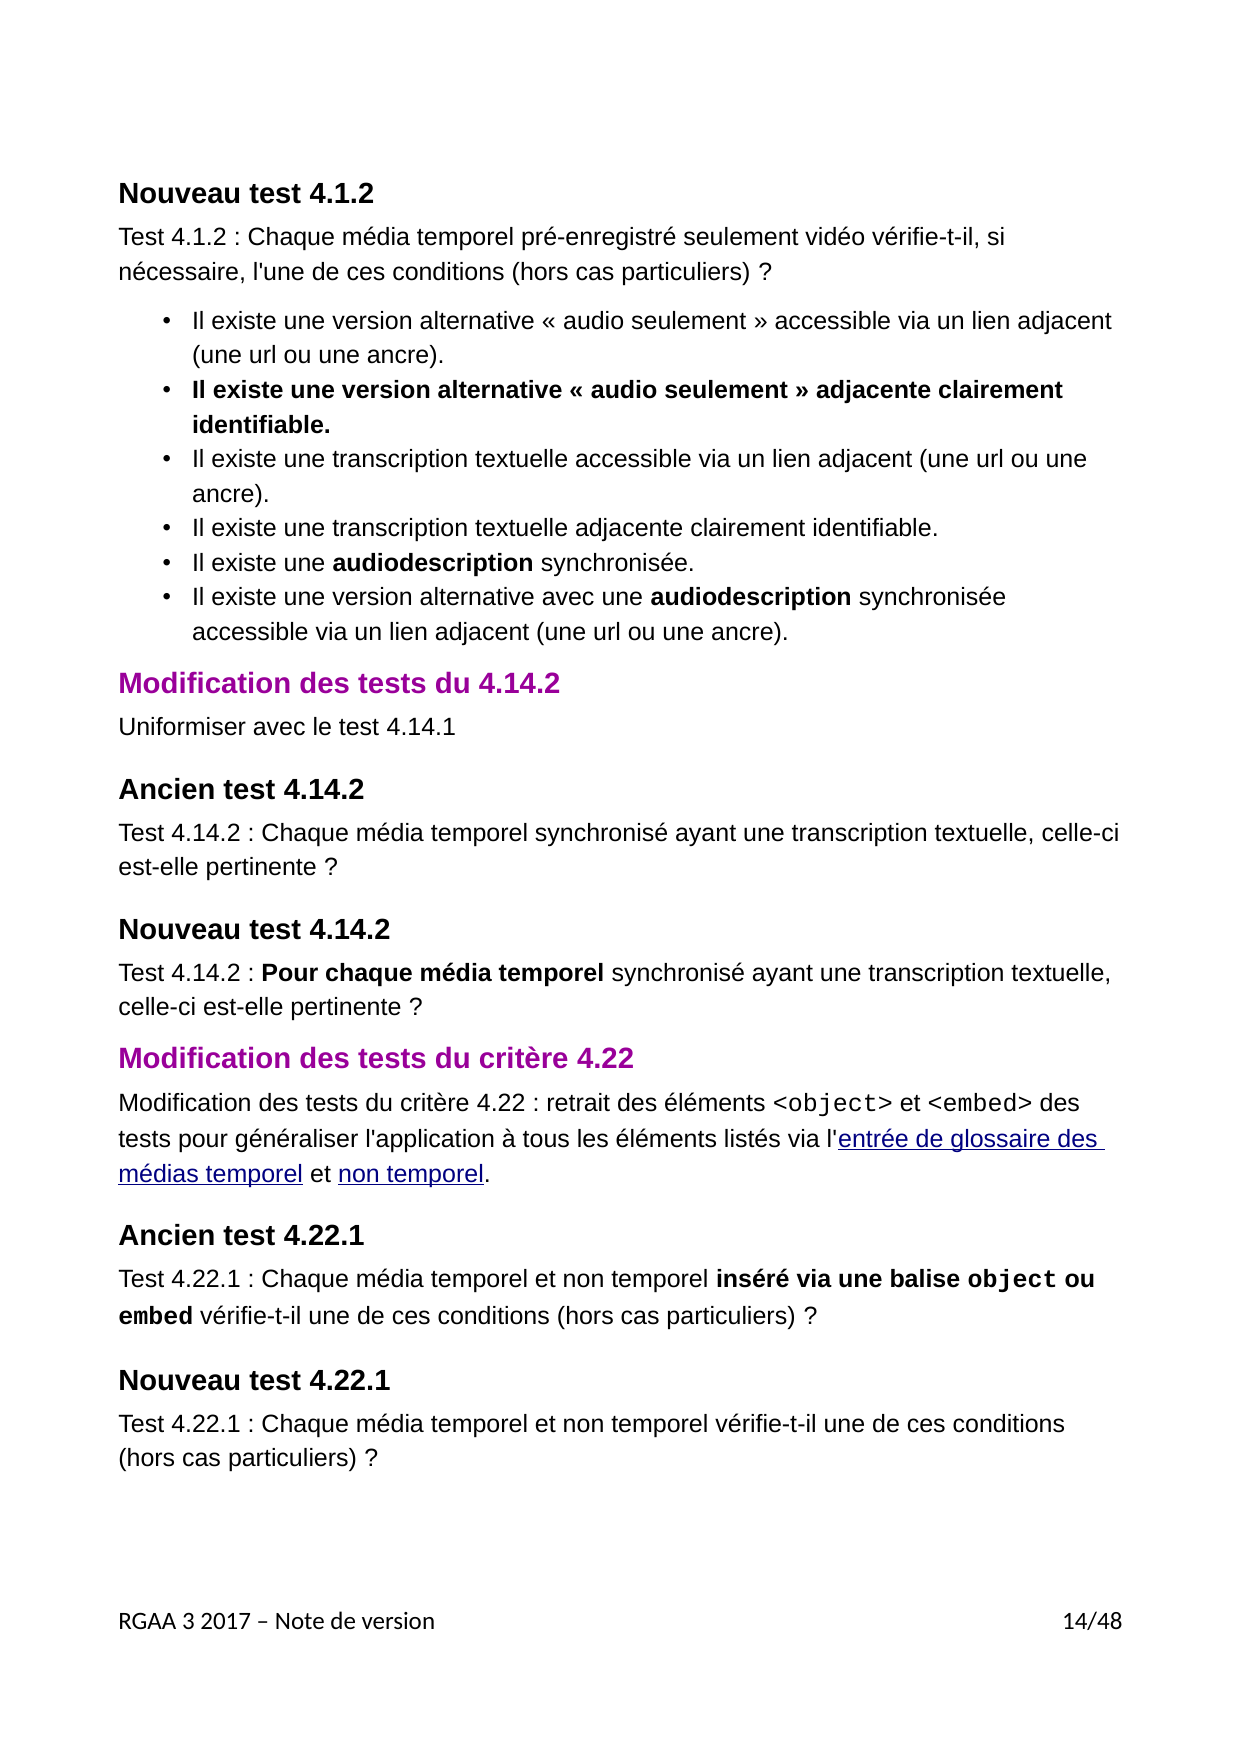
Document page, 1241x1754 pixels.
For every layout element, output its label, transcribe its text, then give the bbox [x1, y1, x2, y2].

text Test 4.22.1 : Chaque média temporel et non temporel vérifie-t-il une de ces conditions (hors cas particuliers) ? [118, 1409, 1122, 1472]
list Il existe une version alternative avec une audiodescription synchronisée accessible via un lien adjacent (une url ou une ancre). [162, 582, 1122, 646]
text Modification des tests du critère 4.22 : retrait des éléments <object> et <embed> des tests pour généraliser l'application à tous les éléments listés via l'entrée de glossaire des médias temporel et non temporel. [118, 1087, 1122, 1187]
list Il existe une transcription textuelle adjacente clairement identifiable. [162, 513, 1122, 542]
list Il existe une version alternative « audio seulement » accessible via un lien adjacent (une url ou une ancre). [162, 306, 1122, 369]
text Test 4.1.2 : Chaque média temporel pré-enregistré seulement vidéo vérifie-t-il, si nécessaire, l'une de ces conditions (hors cas particuliers) ? [118, 222, 1122, 286]
subtitle Ancien test 4.22.1 [118, 1218, 1122, 1252]
text Uniformiser avec le test 4.14.1 [118, 712, 1122, 741]
subtitle Nouveau test 4.22.1 [118, 1363, 1122, 1396]
subtitle Nouveau test 4.14.2 [118, 912, 1122, 945]
list Il existe une transcription textuelle accessible via un lien adjacent (une url ou une ancre). [162, 444, 1122, 507]
text Test 4.14.2 : Pour chaque média temporel synchronisé ayant une transcription textuelle, celle-ci est-elle pertinente ? [118, 958, 1122, 1021]
subtitle Nouveau test 4.1.2 [118, 176, 1122, 210]
subtitle Modification des tests du 4.14.2 [118, 666, 1122, 700]
subtitle Modification des tests du critère 4.22 [118, 1041, 1122, 1075]
subtitle Ancien test 4.14.2 [118, 772, 1122, 805]
list Il existe une version alternative « audio seulement » adjacente clairement identifiable. [162, 375, 1122, 438]
list Il existe une audiodescription synchronisée. [162, 548, 1122, 577]
text Test 4.22.1 : Chaque média temporel et non temporel inséré via une balise object ou embed vérifie-t-il une de ces conditions (hors cas particuliers) ? [118, 1264, 1122, 1332]
text Test 4.14.2 : Chaque média temporel synchronisé ayant une transcription textuelle, celle-ci est-elle pertinente ? [118, 818, 1122, 881]
